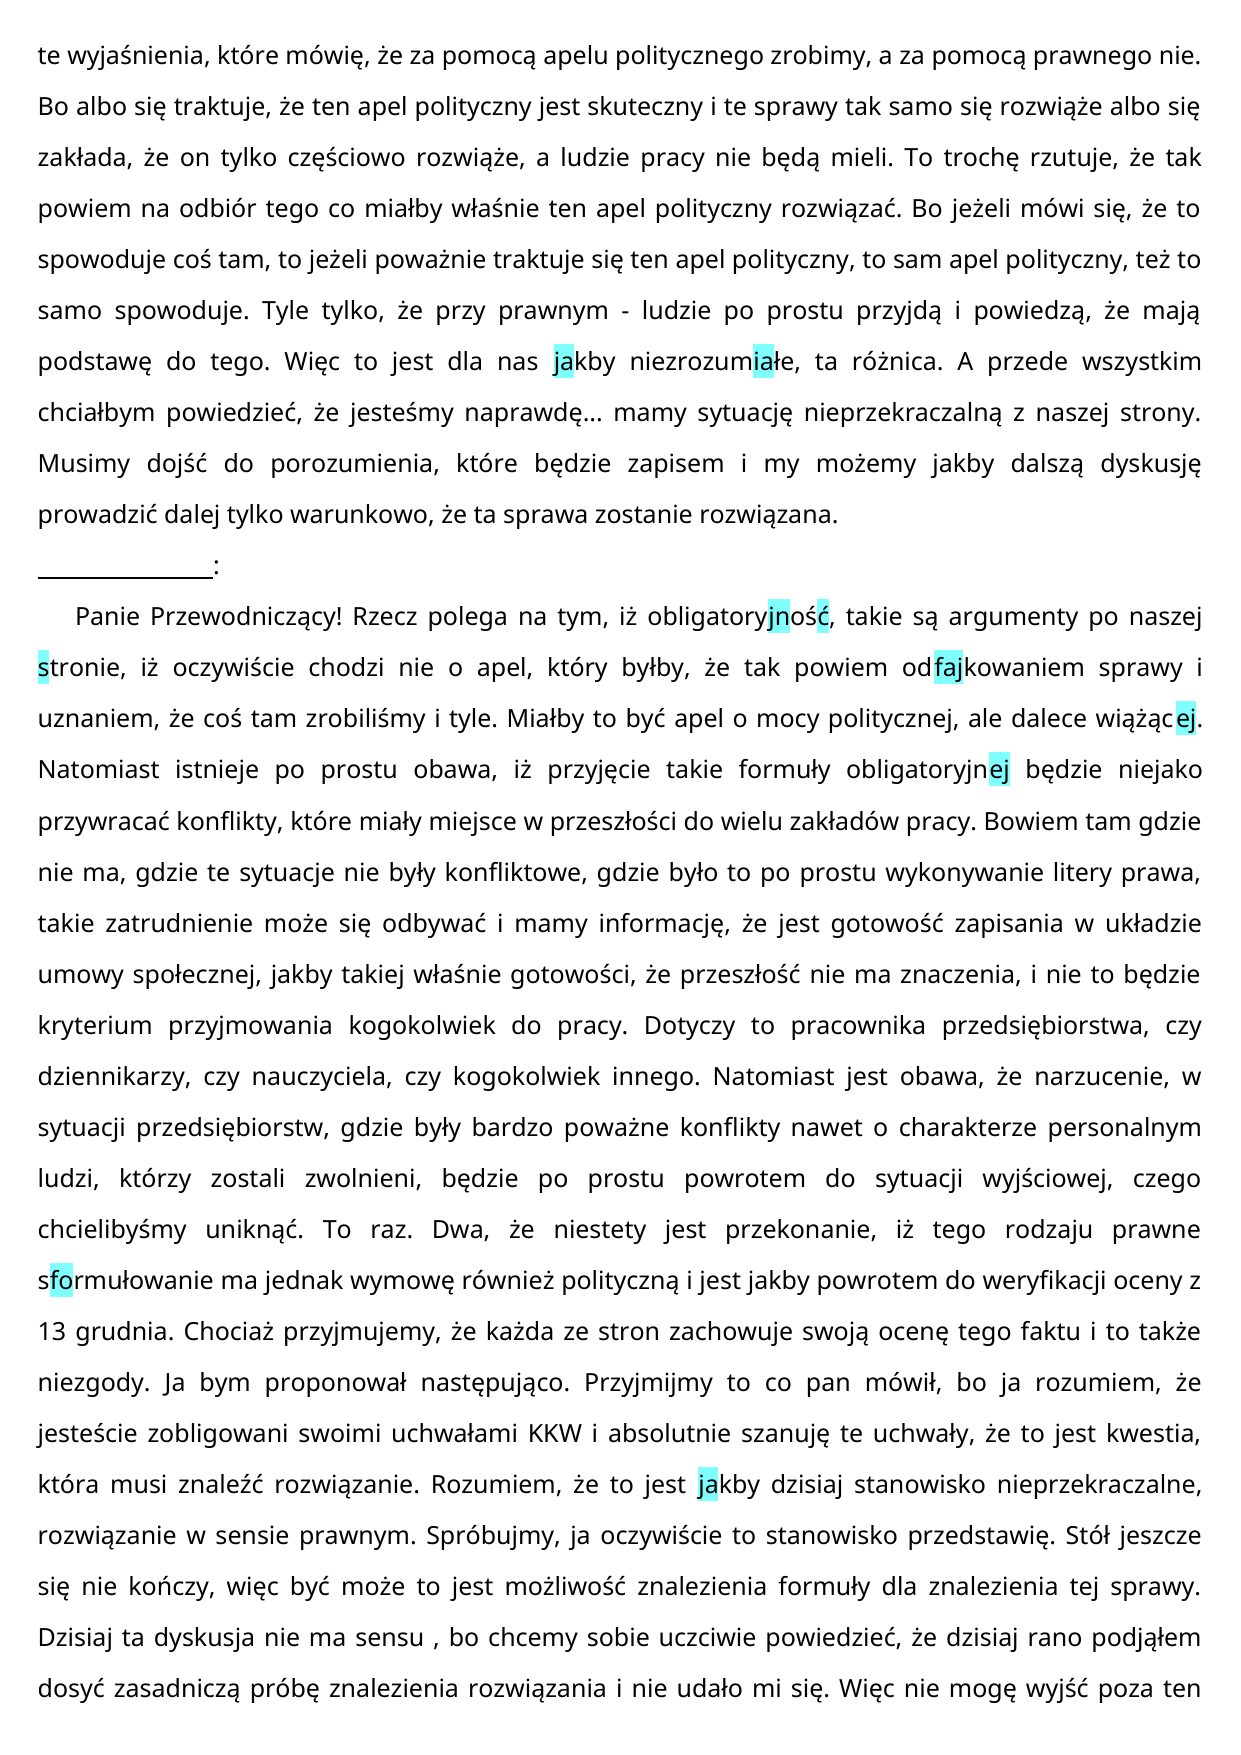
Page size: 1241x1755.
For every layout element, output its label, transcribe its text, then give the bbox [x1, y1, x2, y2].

text te wyjaśnienia, które mówię, że za pomocą apelu politycznego zrobimy, a za pomocą prawnego nie. Bo albo się traktuje, że ten apel polityczny jest skuteczny i te sprawy tak samo się rozwiąże albo się zakłada, że on tylko częściowo rozwiąże, a ludzie pracy nie będą mieli. To trochę rzutuje, że tak powiem na odbiór tego co miałby właśnie ten apel polityczny rozwiązać. Bo jeżeli mówi się, że to spowoduje coś tam, to jeżeli poważnie traktuje się ten apel polityczny, to sam apel polityczny, też to samo spowoduje. Tyle tylko, że przy prawnym - ludzie po prostu przyjdą i powiedzą, że mają podstawę do tego. Więc to jest dla nas jakby niezrozumiałe, ta różnica. A przede wszystkim chciałbym powiedzieć, że jesteśmy naprawdę... mamy sytuację nieprzekraczalną z naszej strony. Musimy dojść do porozumienia, które będzie zapisem i my możemy jakby dalszą dyskusję prowadzić dalej tylko warunkowo, że ta sprawa zostanie rozwiązana. [37, 37, 1203, 531]
text Panie Przewodniczący! Rzecz polega na tym, iż obligatoryjność, takie są argumenty po naszej stronie, iż oczywiście chodzi nie o apel, który byłby, że tak powiem odfajkowaniem sprawy i uznaniem, że coś tam zrobiliśmy i tyle. Miałby to być apel o mocy politycznej, ale dalece wiążącej. Natomiast istnieje po prostu obawa, iż przyjęcie takie formuły obligatoryjnej będzie niejako przywracać konflikty, które miały miejsce w przeszłości do wielu zakładów pracy. Bowiem tam gdzie nie ma, gdzie te sytuacje nie były konfliktowe, gdzie było to po prostu wykonywanie litery prawa, takie zatrudnienie może się odbywać i mamy informację, że jest gotowość zapisania w układzie umowy społecznej, jakby takiej właśnie gotowości, że przeszłość nie ma znaczenia, i nie to będzie kryterium przyjmowania kogokolwiek do pracy. Dotyczy to pracownika przedsiębiorstwa, czy dziennikarzy, czy nauczyciela, czy kogokolwiek innego. Natomiast jest obawa, że narzucenie, w sytuacji przedsiębiorstw, gdzie były bardzo poważne konflikty nawet o charakterze personalnym ludzi, którzy zostali zwolnieni, będzie po prostu powrotem do sytuacji wyjściowej, czego chcielibyśmy uniknąć. To raz. Dwa, że niestety jest przekonanie, iż tego rodzaju prawne sformułowanie ma jednak wymowę również polityczną i jest jakby powrotem do weryfikacji oceny z 13 grudnia. Chociaż przyjmujemy, że każda ze stron zachowuje swoją ocenę tego faktu i to także niezgody. Ja bym proponował następująco. Przyjmijmy to co pan mówił, bo ja rozumiem, że jesteście zobligowani swoimi uchwałami KKW i absolutnie szanuję te uchwały, że to jest kwestia, która musi znaleźć rozwiązanie. Rozumiem, że to jest jakby dzisiaj stanowisko nieprzekraczalne, rozwiązanie w sensie prawnym. Spróbujmy, ja oczywiście to stanowisko przedstawię. Stół jeszcze się nie kończy, więc być może to jest możliwość znalezienia formuły dla znalezienia tej sprawy. Dzisiaj ta dyskusja nie ma sensu , bo chcemy sobie uczciwie powiedzieć, że dzisiaj rano podjąłem dosyć zasadniczą próbę znalezienia rozwiązania i nie udało mi się. Więc nie mogę wyjść poza ten [37, 599, 1203, 1705]
text : [37, 548, 1203, 582]
